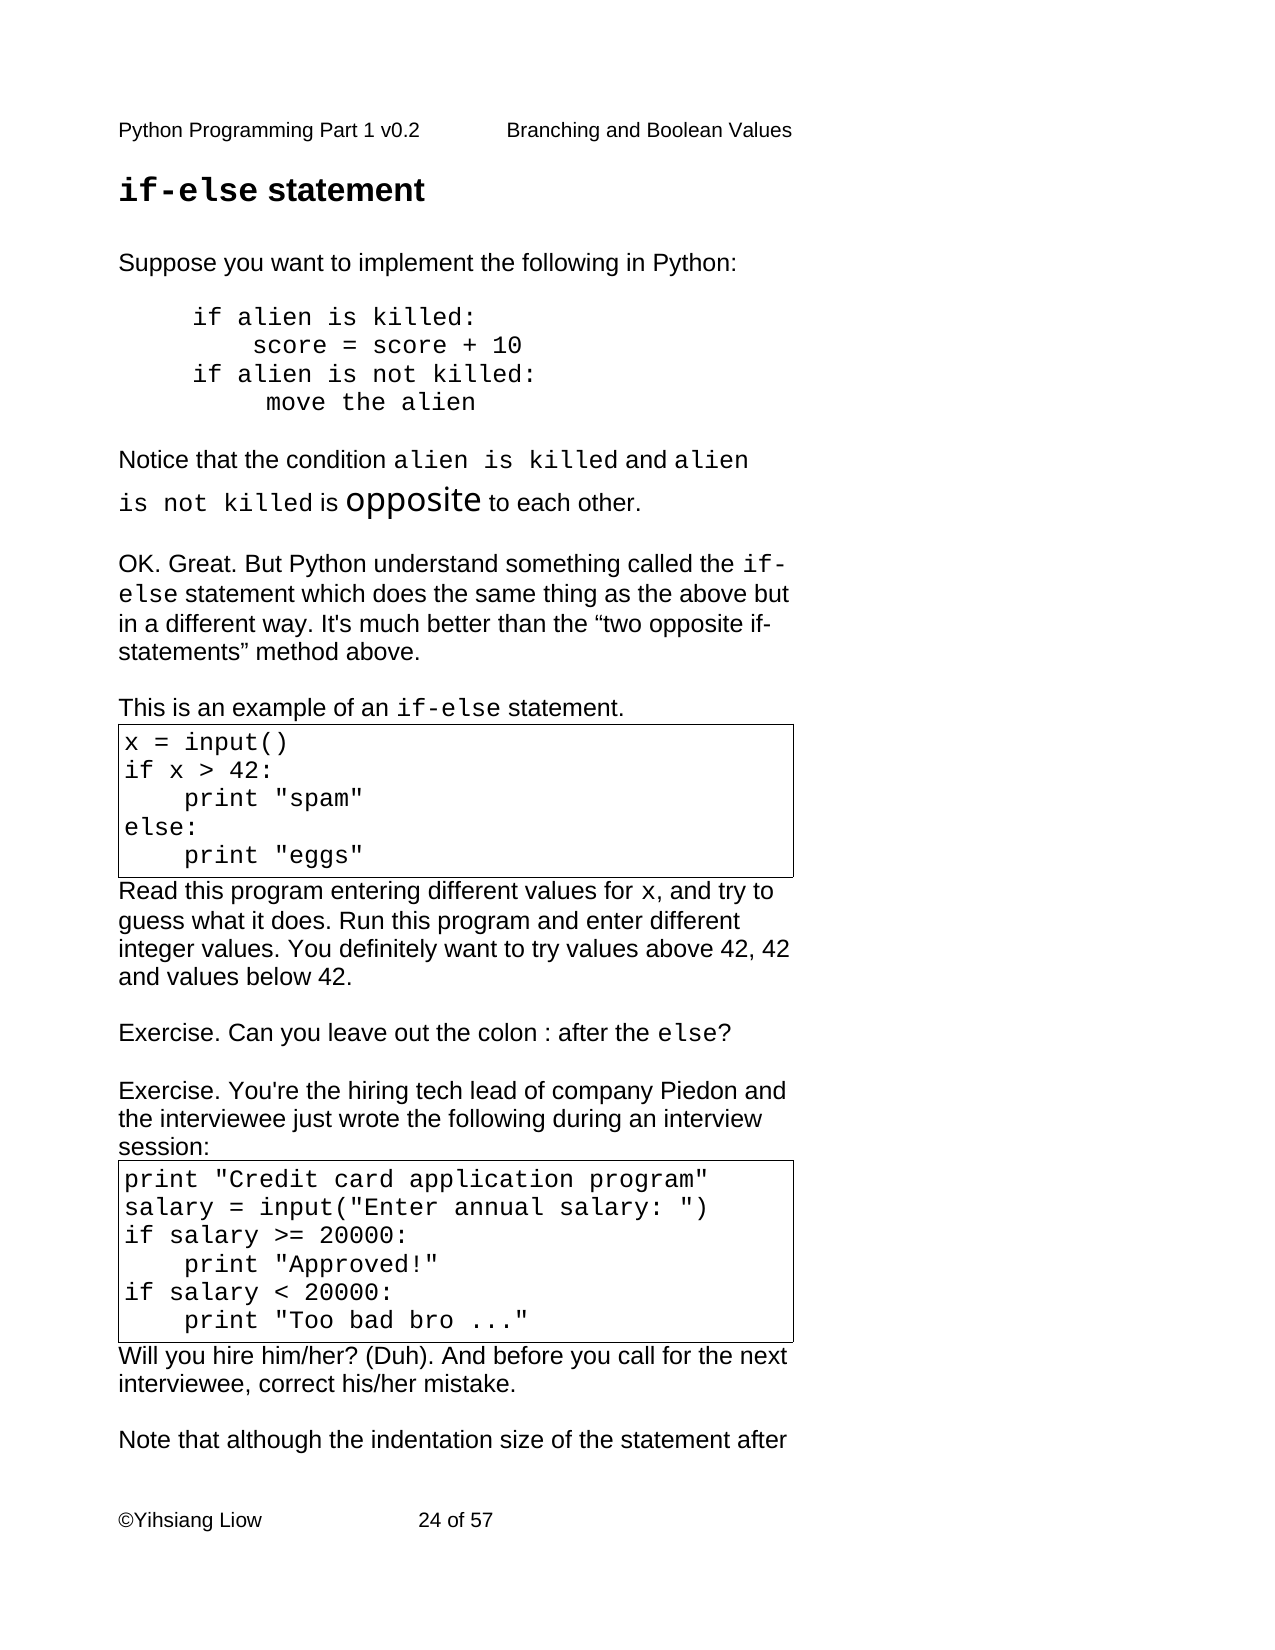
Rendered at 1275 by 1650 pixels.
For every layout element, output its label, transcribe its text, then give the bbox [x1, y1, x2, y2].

text OK. Great. But Python understand something called the if-else statement which does the same thing as the above but in a different way. It's much better than the “two opposite if-statements” method above. [118, 549, 793, 666]
text Note that although the indentation size of the statement after [118, 1426, 793, 1454]
text Notice that the condition alien is killed and alien is not killed is opposite to each other. [118, 446, 793, 522]
text move the alien [118, 390, 793, 418]
table_header x = input() if x > 42: print "spam" else: print "eggs" [119, 725, 793, 877]
text Exercise. You're the hiring tech lead of company Piedon and the interviewee just wrote the following during an interview session: [118, 1077, 793, 1160]
text Read this program entering different values for x, and try to guess what it does. Run this program and enter different integer values. You definitely want to try values above 42, 42 and values below 42. [118, 878, 793, 991]
text Suppose you want to implement the following in Python: [118, 249, 793, 277]
text Will you hire him/her? (Duh). And before you call for the next interviewee, correct his/her mistake. [118, 1343, 793, 1398]
text Exercise. Can you leave out the colon : after the else? [118, 1019, 793, 1049]
text if-else statement [118, 171, 793, 211]
text if alien is not killed: [118, 361, 793, 390]
text This is an example of an if-else statement. [118, 693, 793, 723]
table_header print "Credit card application program" salary = input("Enter annual salary: ") if salary >= 20000: print "Approved!" if salary < 20000: print "Too bad bro ..." [119, 1161, 793, 1342]
text if alien is killed: [118, 305, 793, 333]
text score = score + 10 [118, 333, 793, 361]
